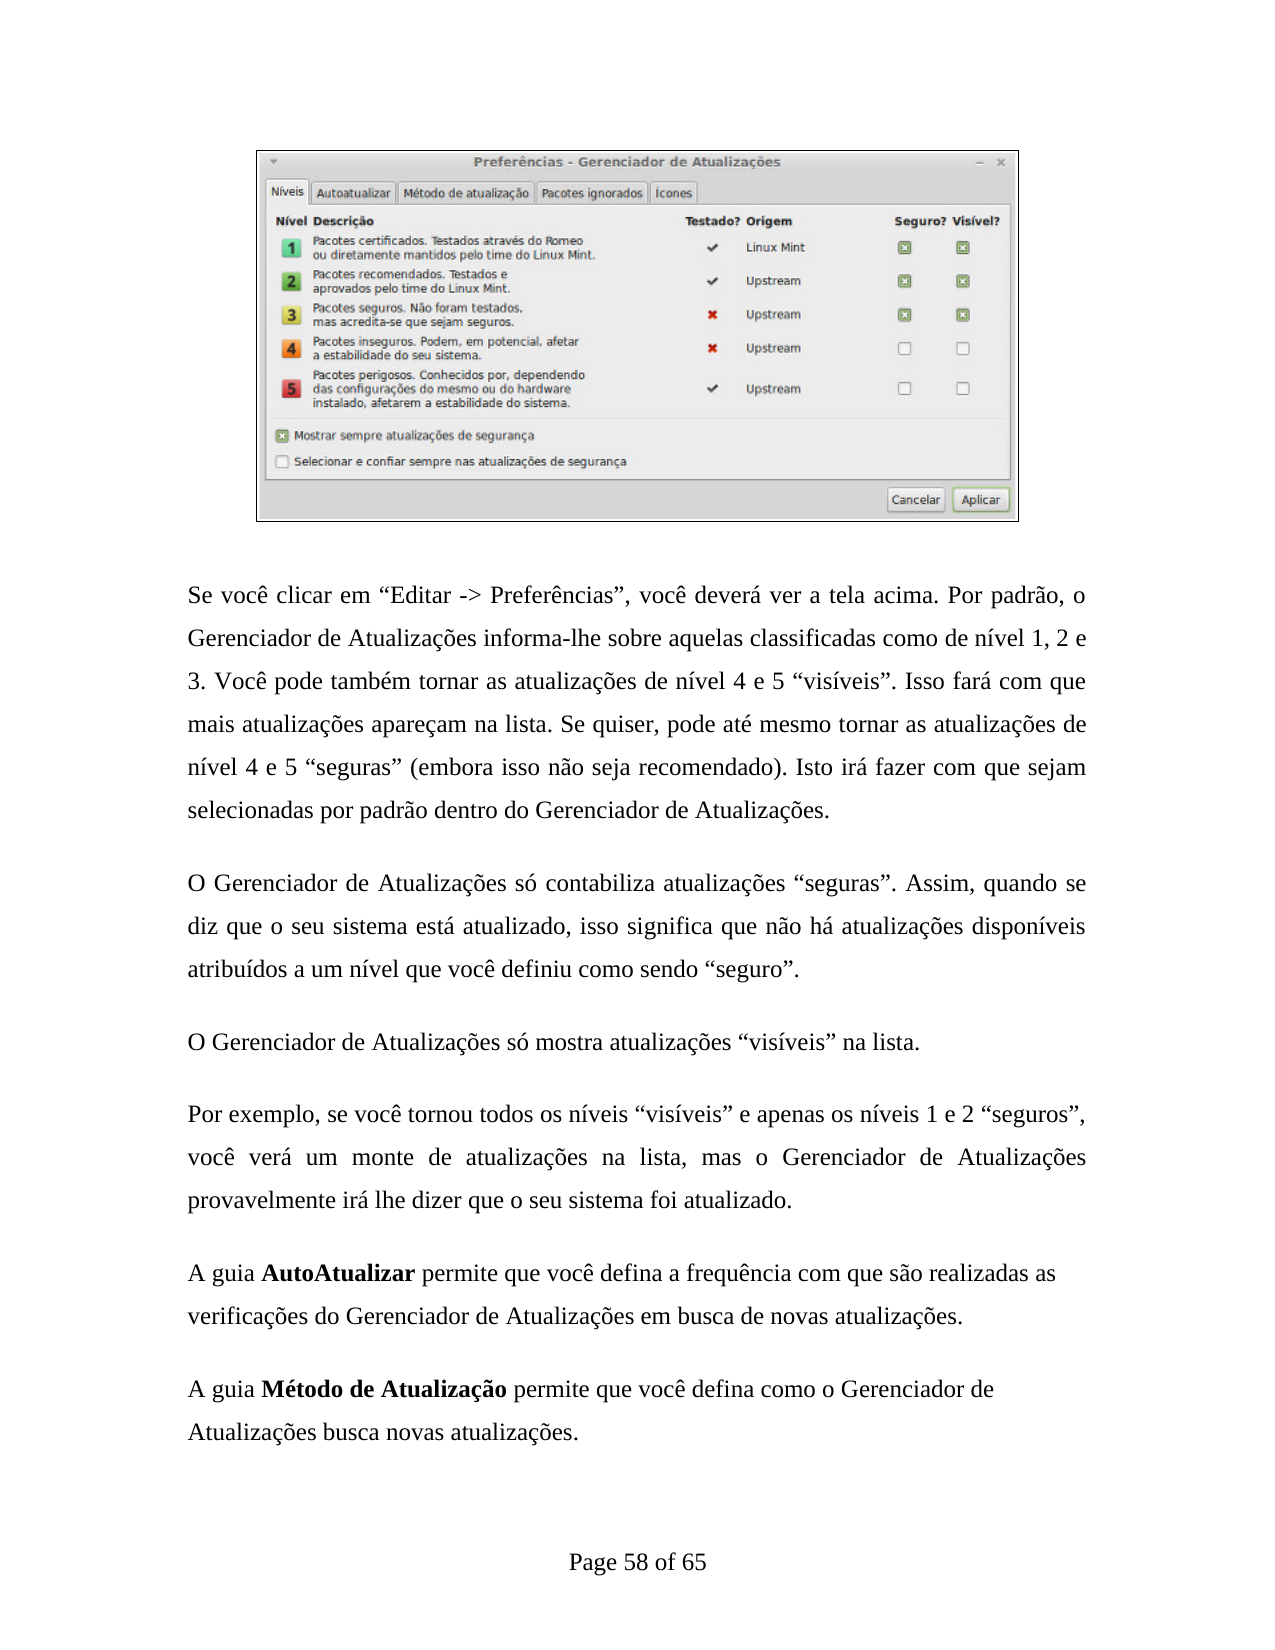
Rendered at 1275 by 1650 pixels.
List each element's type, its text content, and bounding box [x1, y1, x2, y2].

text Se você clicar em “Editar -> Preferências”, você deverá ver a tela acima. Por padrão, o Gerenciador de Atualizações informa-lhe sobre aquelas classificadas como de nível 1, 2 e 3. Você pode também tornar as atualizações de nível 4 e 5 “visíveis”. Isso fará com que mais atualizações apareçam na lista. Se quiser, pode até mesmo tornar as atualizações de nível 4 e 5 “seguras” (embora isso não seja recomendado). Isto irá fazer com que sejam selecionadas por padrão dentro do Gerenciador de Atualizações. [187, 580, 1087, 824]
text Por exemplo, se você tornou todos os níveis “visíveis” e apenas os níveis 1 e 2 “seguros”, você verá um monte de atualizações na lista, mas o Gerenciador de Atualizações provavelmente irá lhe dizer que o seu sistema foi atualizado. [187, 1099, 1087, 1214]
text O Gerenciador de Atualizações só contabiliza atualizações “seguras”. Assim, quando se diz que o seu sistema está atualizado, isso significa que não há atualizações disponíveis atribuídos a um nível que você definiu como sendo “seguro”. [187, 868, 1087, 983]
text O Gerenciador de Atualizações só mostra atualizações “visíveis” na lista. [187, 1027, 1087, 1056]
text A guia Método de Atualização permite que você defina como o Gerenciador de Atualizações busca novas atualizações. [187, 1374, 1087, 1446]
text A guia AutoAtualizar permite que você defina a frequência com que são realizadas as verificações do Gerenciador de Atualizações em busca de novas atualizações. [187, 1258, 1087, 1330]
picture [259, 153, 1016, 519]
